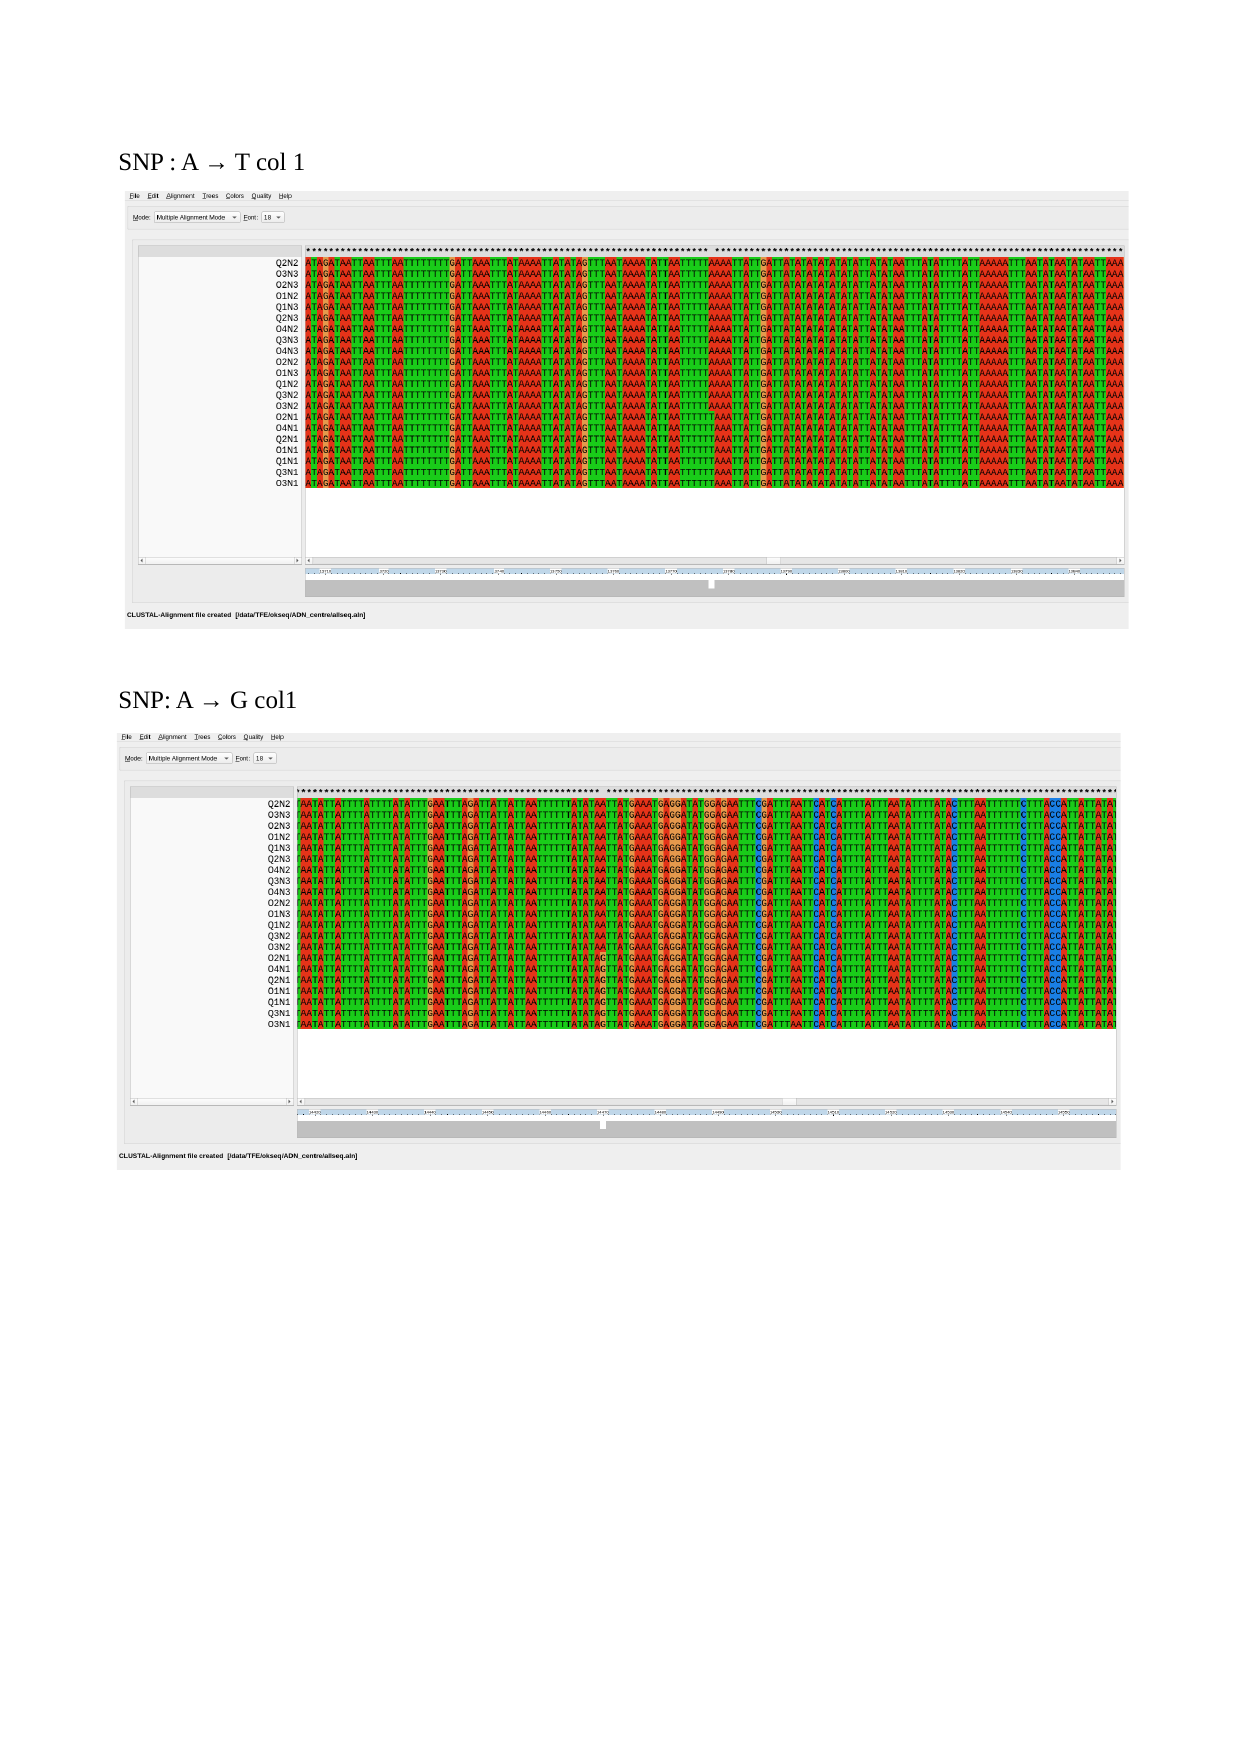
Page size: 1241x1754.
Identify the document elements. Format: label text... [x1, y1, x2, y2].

text SNP : A → T col 1 [118, 147, 1122, 176]
picture [124, 191, 1129, 629]
picture [116, 733, 1121, 1170]
text SNP: A → G col1 [118, 686, 1122, 714]
